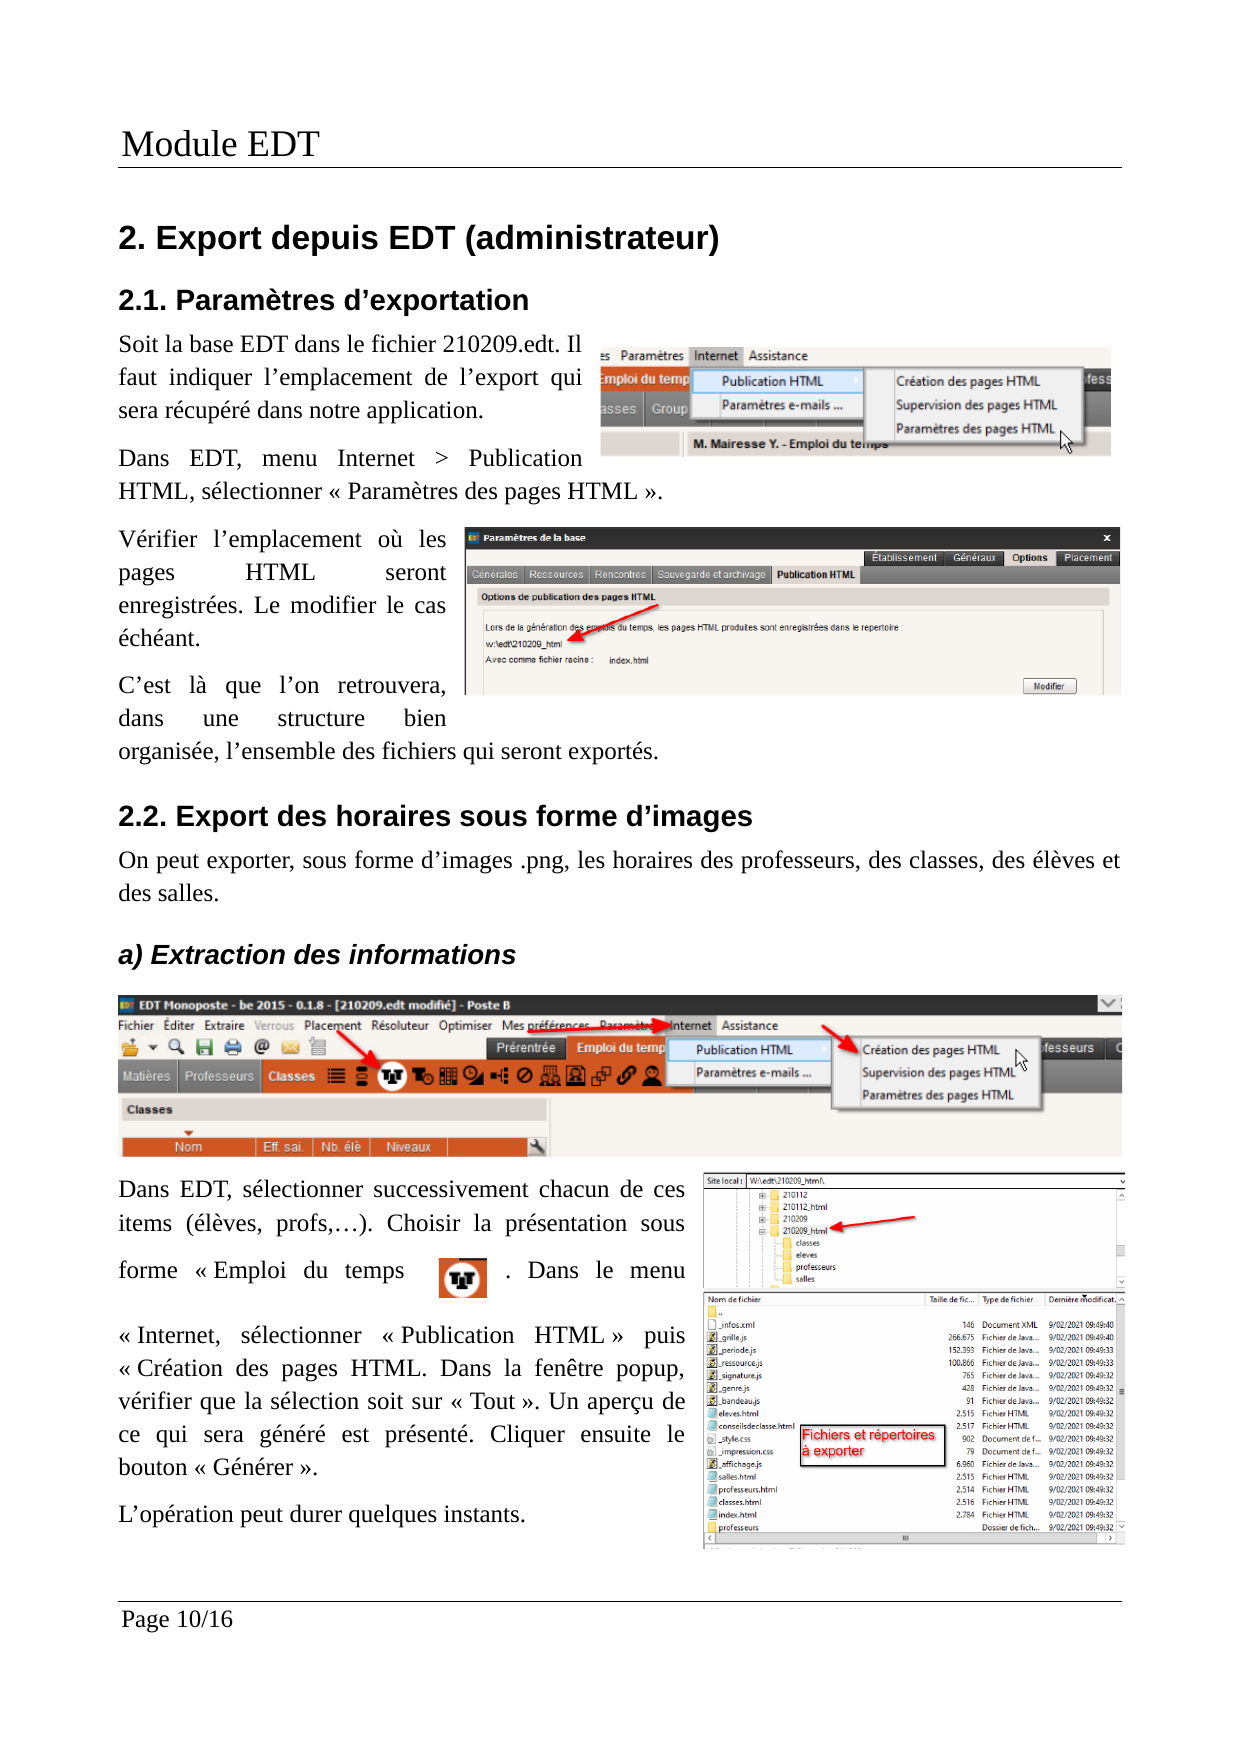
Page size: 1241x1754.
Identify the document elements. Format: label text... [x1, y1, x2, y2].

text [118, 982, 1122, 995]
picture [438, 1258, 487, 1298]
picture [600, 347, 1111, 457]
text C’est là que l’on retrouvera, dans une structure bien organisée, l’ensemble des fichiers qui seront exportés. [118, 670, 1122, 765]
text Vérifier l’emplacement où les pages HTML seront enregistrées. Le modifier le cas échéant. [118, 524, 1122, 652]
text On peut exporter, sous forme d’images .png, les horaires des professeurs, des classes, des élèves et des salles. [118, 845, 1122, 907]
picture [118, 995, 1123, 1157]
text Dans EDT, menu Internet > Publication HTML, sélectionner « Paramètres des pages HTML ». [118, 443, 1122, 505]
subtitle Export des horaires sous forme d’images [118, 799, 1122, 832]
subtitle Paramètres d’exportation [118, 283, 1122, 317]
subtitle Export depuis EDT (administrateur) [118, 217, 1122, 256]
text Dans EDT, sélectionner successivement chacun de ces items (élèves, profs,…). Choisir la présentation sous forme « Emploi du temps . Dans le menu « Internet, sélectionner « Publication HTML » puis « Création des pages HTML. Dans la fenêtre popup, vérifier que la sélection soit sur « Tout ». Un aperçu de ce qui sera généré est présenté. Cliquer ensuite le bouton « Générer ». [118, 1157, 1122, 1481]
text L’opération peut durer quelques instants. [118, 1499, 703, 1528]
picture [703, 1171, 1125, 1549]
text Soit la base EDT dans le fichier 210209.edt. Il faut indiquer l’emplacement de l’export qui sera récupéré dans notre application. [118, 329, 1122, 424]
picture [464, 527, 1121, 695]
subtitle Extraction des informations [118, 938, 1122, 970]
